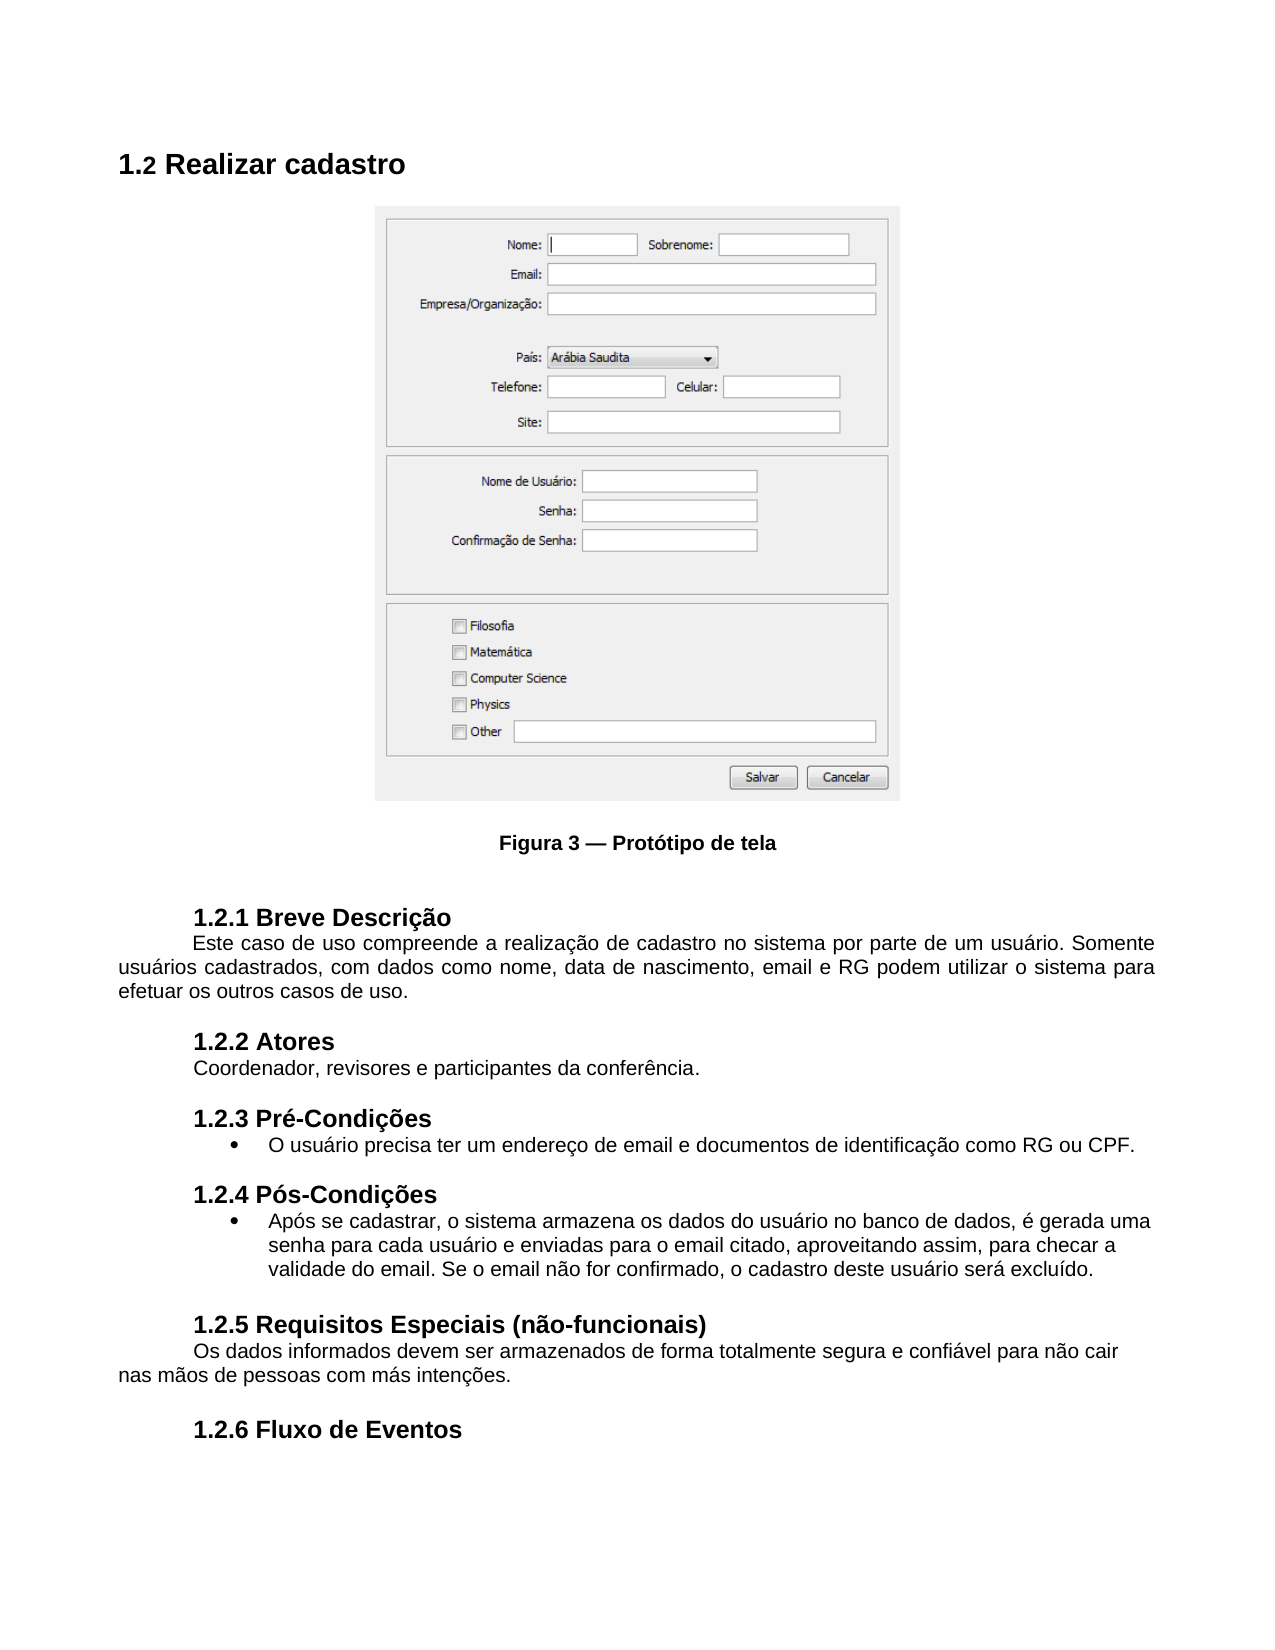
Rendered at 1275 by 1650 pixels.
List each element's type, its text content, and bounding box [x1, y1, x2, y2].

text Os dados informados devem ser armazenados de forma totalmente segura e confiável para não cair nas mãos de pessoas com más intenções. [118, 1339, 1157, 1387]
text Coordenador, revisores e participantes da conferência. [118, 1056, 1157, 1080]
text Este caso de uso compreende a realização de cadastro no sistema por parte de um usuário. Somente usuários cadastrados, com dados como nome, data de nascimento, email e RG podem utilizar o sistema para efetuar os outros casos de uso. [118, 931, 1157, 1003]
text 1.2.3 Pré-Condições [118, 1104, 1157, 1132]
text 1.2.2 Atores [118, 1027, 1157, 1056]
text Figura 3 — Protótipo de tela [118, 831, 1157, 854]
text 1.2.1 Breve Descrição [118, 902, 1157, 931]
text 1.2.4 Pós-Condições [118, 1181, 1157, 1209]
text 1.2.6 Fluxo de Eventos [118, 1415, 1157, 1444]
list O usuário precisa ter um endereço de email e documentos de identificação como RG ou CPF. [231, 1132, 1157, 1157]
text 1.2.5 Requisitos Especiais (não-funcionais) [118, 1310, 1157, 1339]
list Após se cadastrar, o sistema armazena os dados do usuário no banco de dados, é gerada uma senha para cada usuário e enviadas para o email citado, aproveitando assim, para checar a validade do email. Se o email não for confirmado, o cadastro deste usuário será excluído. [231, 1209, 1157, 1281]
picture [375, 206, 901, 801]
text 1.2 Realizar cadastro [118, 147, 1157, 180]
